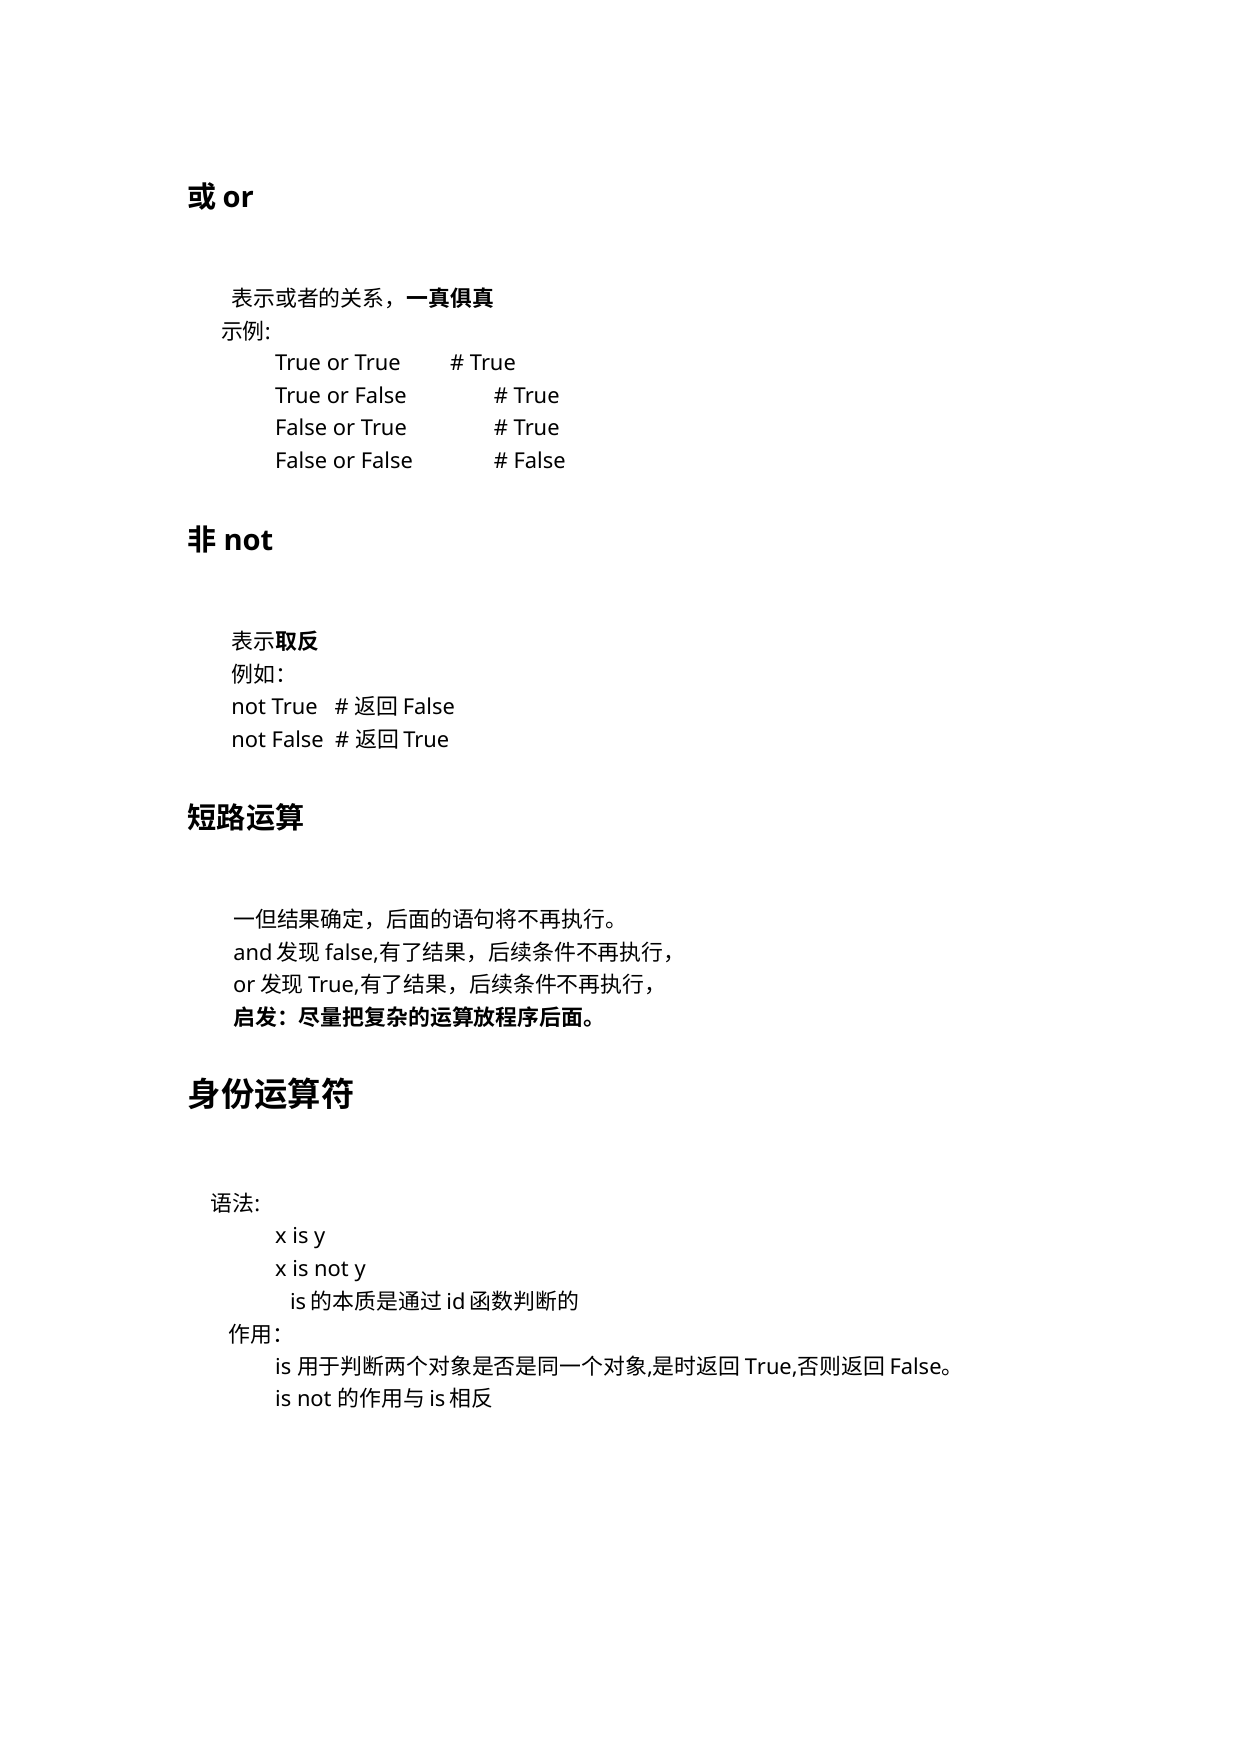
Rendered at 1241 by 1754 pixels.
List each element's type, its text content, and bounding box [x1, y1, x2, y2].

subtitle 非 not [187, 505, 1053, 570]
text 表示或者的关系，一真俱真 [187, 281, 1053, 313]
text x is not y [187, 1251, 1053, 1284]
text 作用： [187, 1316, 1053, 1349]
text not True # 返回False [187, 689, 1053, 721]
text x is y [187, 1219, 1053, 1251]
text 示例: [187, 313, 1053, 346]
text 启发：尽量把复杂的运算放程序后面。 [187, 999, 1053, 1032]
text False or False # False [231, 443, 1053, 476]
text 表示取反 [187, 624, 1053, 656]
text 语法: [187, 1186, 1053, 1219]
text not False # 返回True [187, 721, 1053, 754]
text True or True # True [231, 346, 1053, 378]
text is的本质是通过id函数判断的 [187, 1284, 1053, 1316]
subtitle 身份运算符 [187, 1059, 1053, 1124]
text is 用于判断两个对象是否是同一个对象,是时返回True,否则返回False。 [231, 1349, 1053, 1381]
text or发现True,有了结果，后续条件不再执行， [187, 967, 1053, 999]
text 例如： [187, 656, 1053, 689]
subtitle 或or [187, 162, 1053, 227]
text 一但结果确定，后面的语句将不再执行。 [187, 902, 1053, 934]
text is not 的作用与is相反 [187, 1381, 1053, 1414]
text True or False # True [231, 378, 1053, 411]
text and发现false,有了结果，后续条件不再执行， [187, 934, 1053, 967]
text False or True # True [231, 411, 1053, 443]
subtitle 短路运算 [187, 783, 1053, 848]
